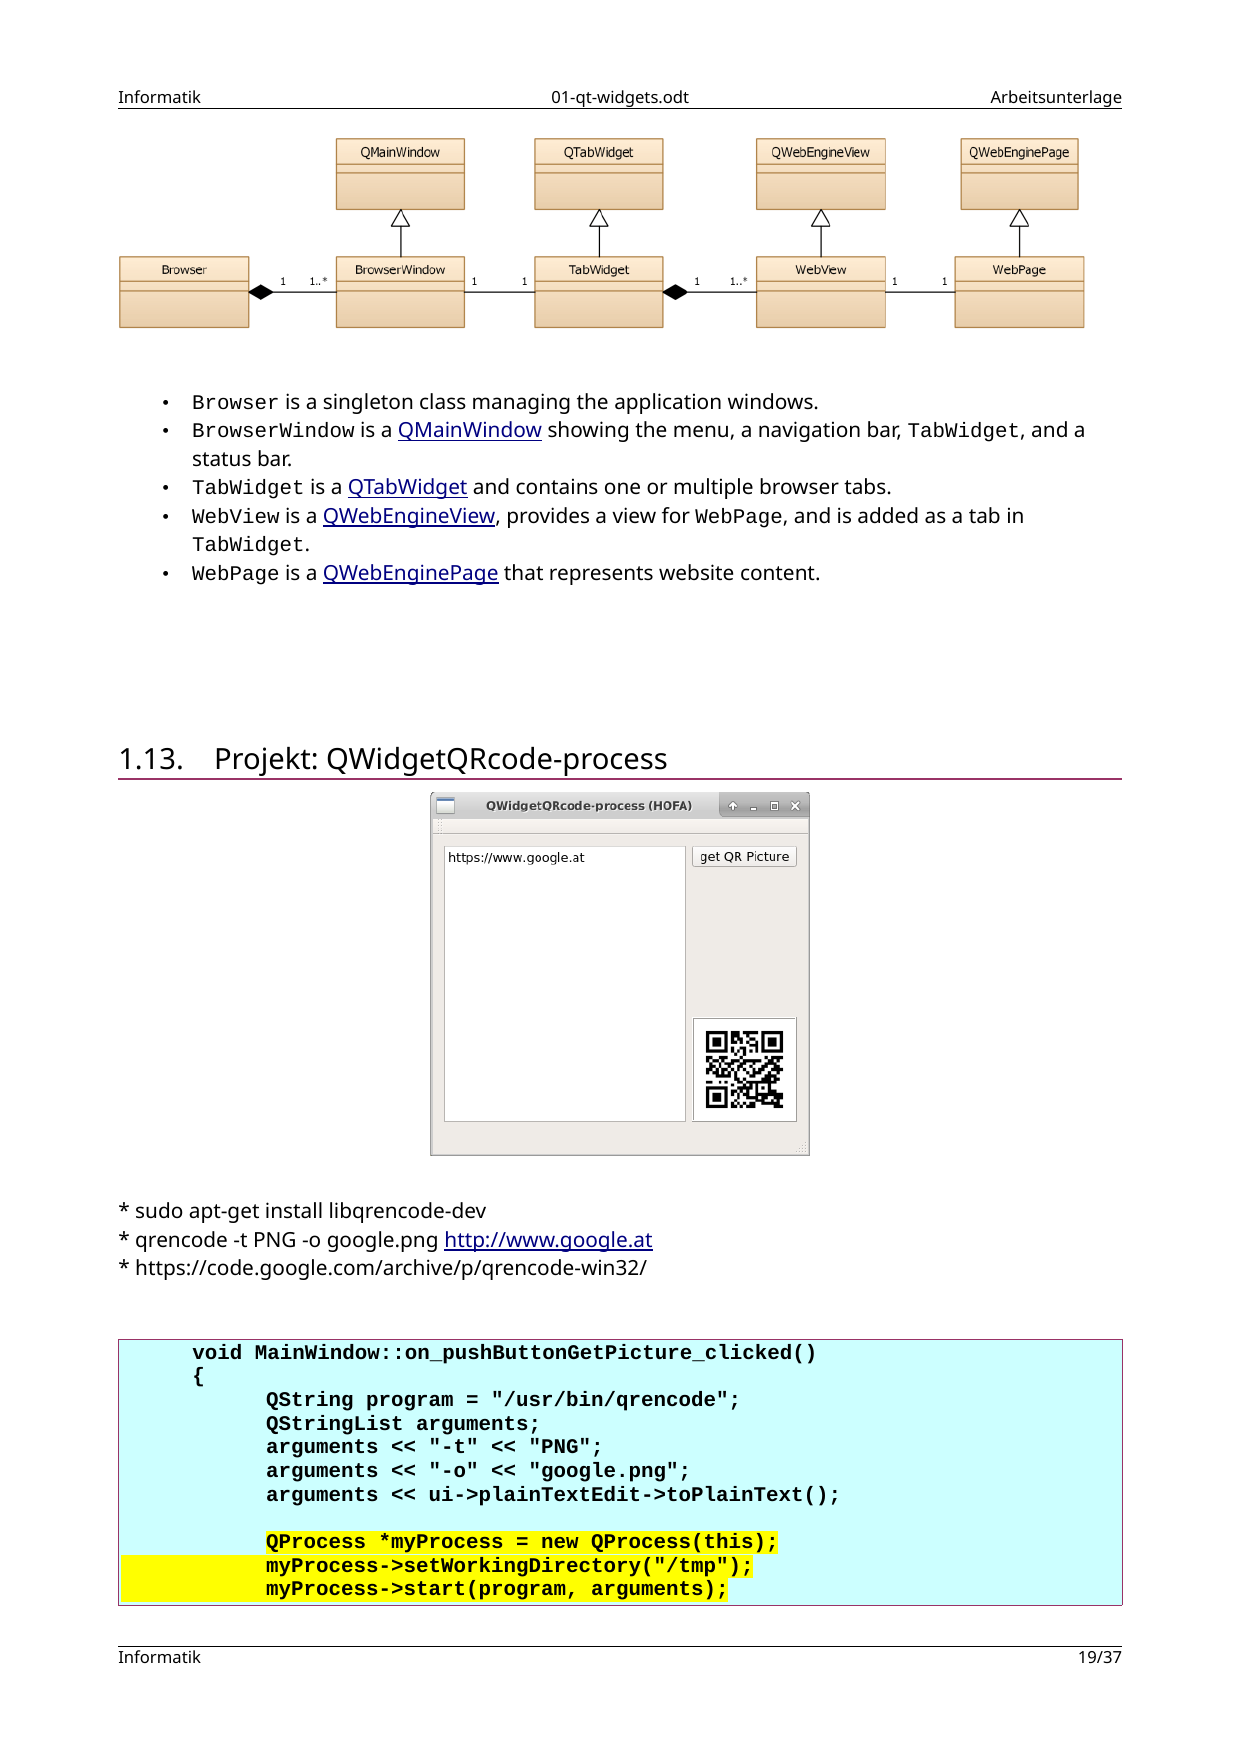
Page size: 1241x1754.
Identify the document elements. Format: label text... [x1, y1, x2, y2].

list Browser is a singleton class managing the application windows. [162, 387, 1122, 416]
text arguments << "-t" << "PNG"; [119, 1433, 1122, 1457]
text QStringList arguments; [119, 1410, 1122, 1433]
text * qrencode -t PNG -o google.png http://www.google.at [118, 1225, 1122, 1253]
text arguments << ui->plainTextEdit->toPlainText(); [119, 1481, 1122, 1504]
picture [118, 137, 1085, 334]
text { [119, 1362, 1122, 1386]
subtitle Projekt: QWidgetQRcode-process [118, 738, 1122, 778]
list BrowserWindow is a QMainWindow showing the menu, a navigation bar, TabWidget, and a status bar. [162, 416, 1122, 472]
text arguments << "-o" << "google.png"; [119, 1457, 1122, 1481]
text * sudo apt-get install libqrencode-dev [118, 1197, 1122, 1225]
list WebPage is a QWebEnginePage that represents website content. [162, 558, 1122, 587]
picture [430, 792, 810, 1156]
text * https://code.google.com/archive/p/qrencode-win32/ [118, 1253, 1122, 1282]
text QString program = "/usr/bin/qrencode"; [119, 1386, 1122, 1410]
list WebView is a QWebEngineView, provides a view for WebPage, and is added as a tab in TabWidget. [162, 501, 1122, 558]
text void MainWindow::on_pushButtonGetPicture_clicked() [119, 1340, 1122, 1362]
text myProcess->start(program, arguments); [119, 1575, 1122, 1605]
text myProcess->setWorkingDirectory("/tmp"); [119, 1552, 1122, 1575]
text QProcess *myProcess = new QProcess(this); [119, 1528, 1122, 1552]
list TabWidget is a QTabWidget and contains one or multiple browser tabs. [162, 472, 1122, 501]
